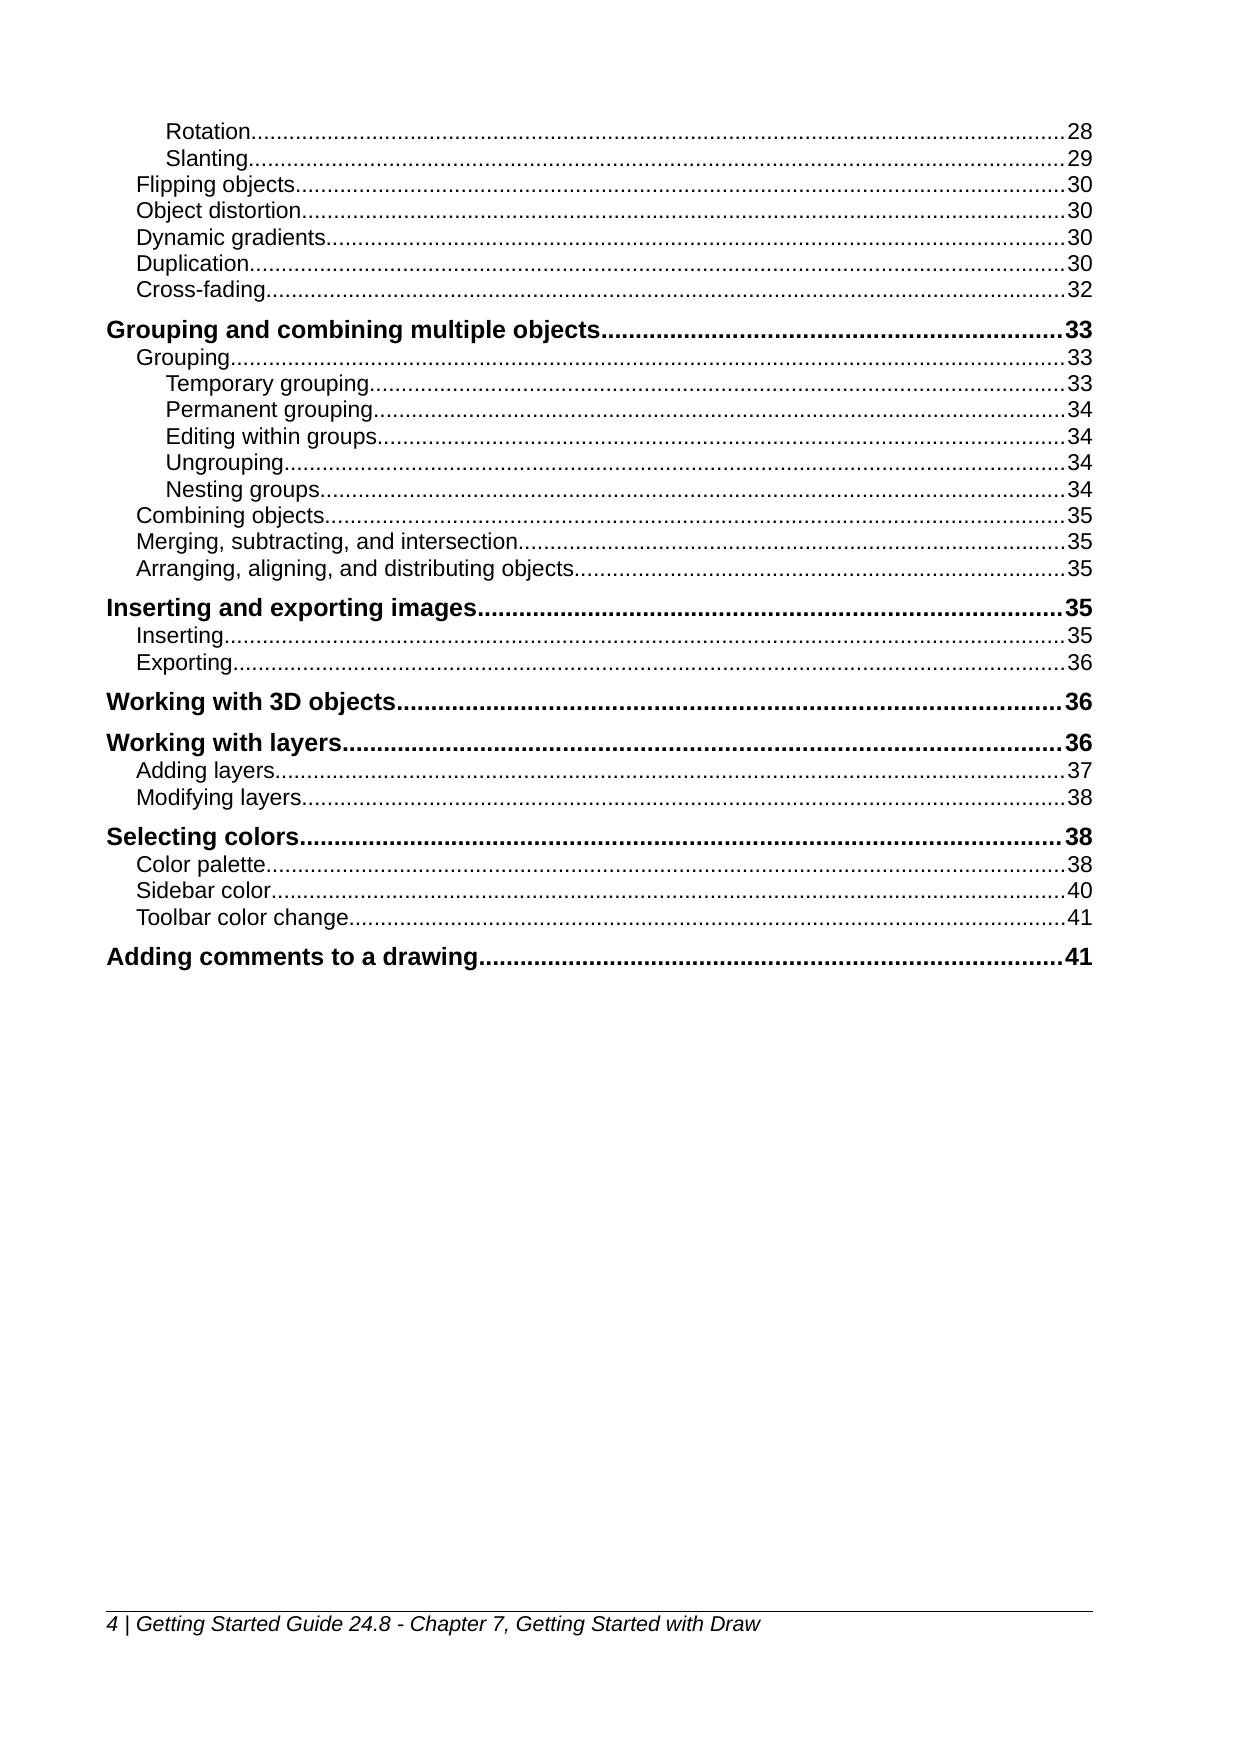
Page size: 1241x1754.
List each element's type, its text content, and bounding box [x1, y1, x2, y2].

text Color palette 38 [136, 851, 1093, 877]
text Rotation 28 [165, 118, 1093, 144]
text Working with layers 36 [106, 728, 1093, 757]
text Selecting colors 38 [106, 822, 1093, 851]
text Grouping 33 [136, 344, 1093, 370]
text Toolbar color change 41 [136, 904, 1093, 930]
text Modifying layers 38 [136, 783, 1093, 810]
text Merging, subtracting, and intersection 35 [136, 528, 1093, 554]
text Grouping and combining multiple objects 33 [106, 315, 1093, 344]
text Exporting 36 [136, 648, 1093, 675]
text Working with 3D objects 36 [106, 687, 1093, 716]
text Temporary grouping 33 [165, 370, 1093, 396]
text Combining objects 35 [136, 502, 1093, 528]
text Duplication 30 [136, 250, 1093, 276]
text Dynamic gradients 30 [136, 223, 1093, 250]
text Inserting 35 [136, 622, 1093, 648]
text Cross-fading 32 [136, 276, 1093, 303]
text Ungrouping 34 [165, 449, 1093, 476]
text Slanting 29 [165, 144, 1093, 171]
text Arranging, aligning, and distributing objects 35 [136, 554, 1093, 581]
text Adding comments to a drawing 41 [106, 942, 1093, 971]
text Adding layers 37 [136, 757, 1093, 783]
text Flipping objects 30 [136, 171, 1093, 197]
text Sidebar color 40 [136, 877, 1093, 904]
text Inserting and exporting images 35 [106, 593, 1093, 622]
text Object distortion 30 [136, 197, 1093, 223]
text Editing within groups 34 [165, 423, 1093, 449]
text Nesting groups 34 [165, 476, 1093, 502]
text Permanent grouping 34 [165, 396, 1093, 423]
